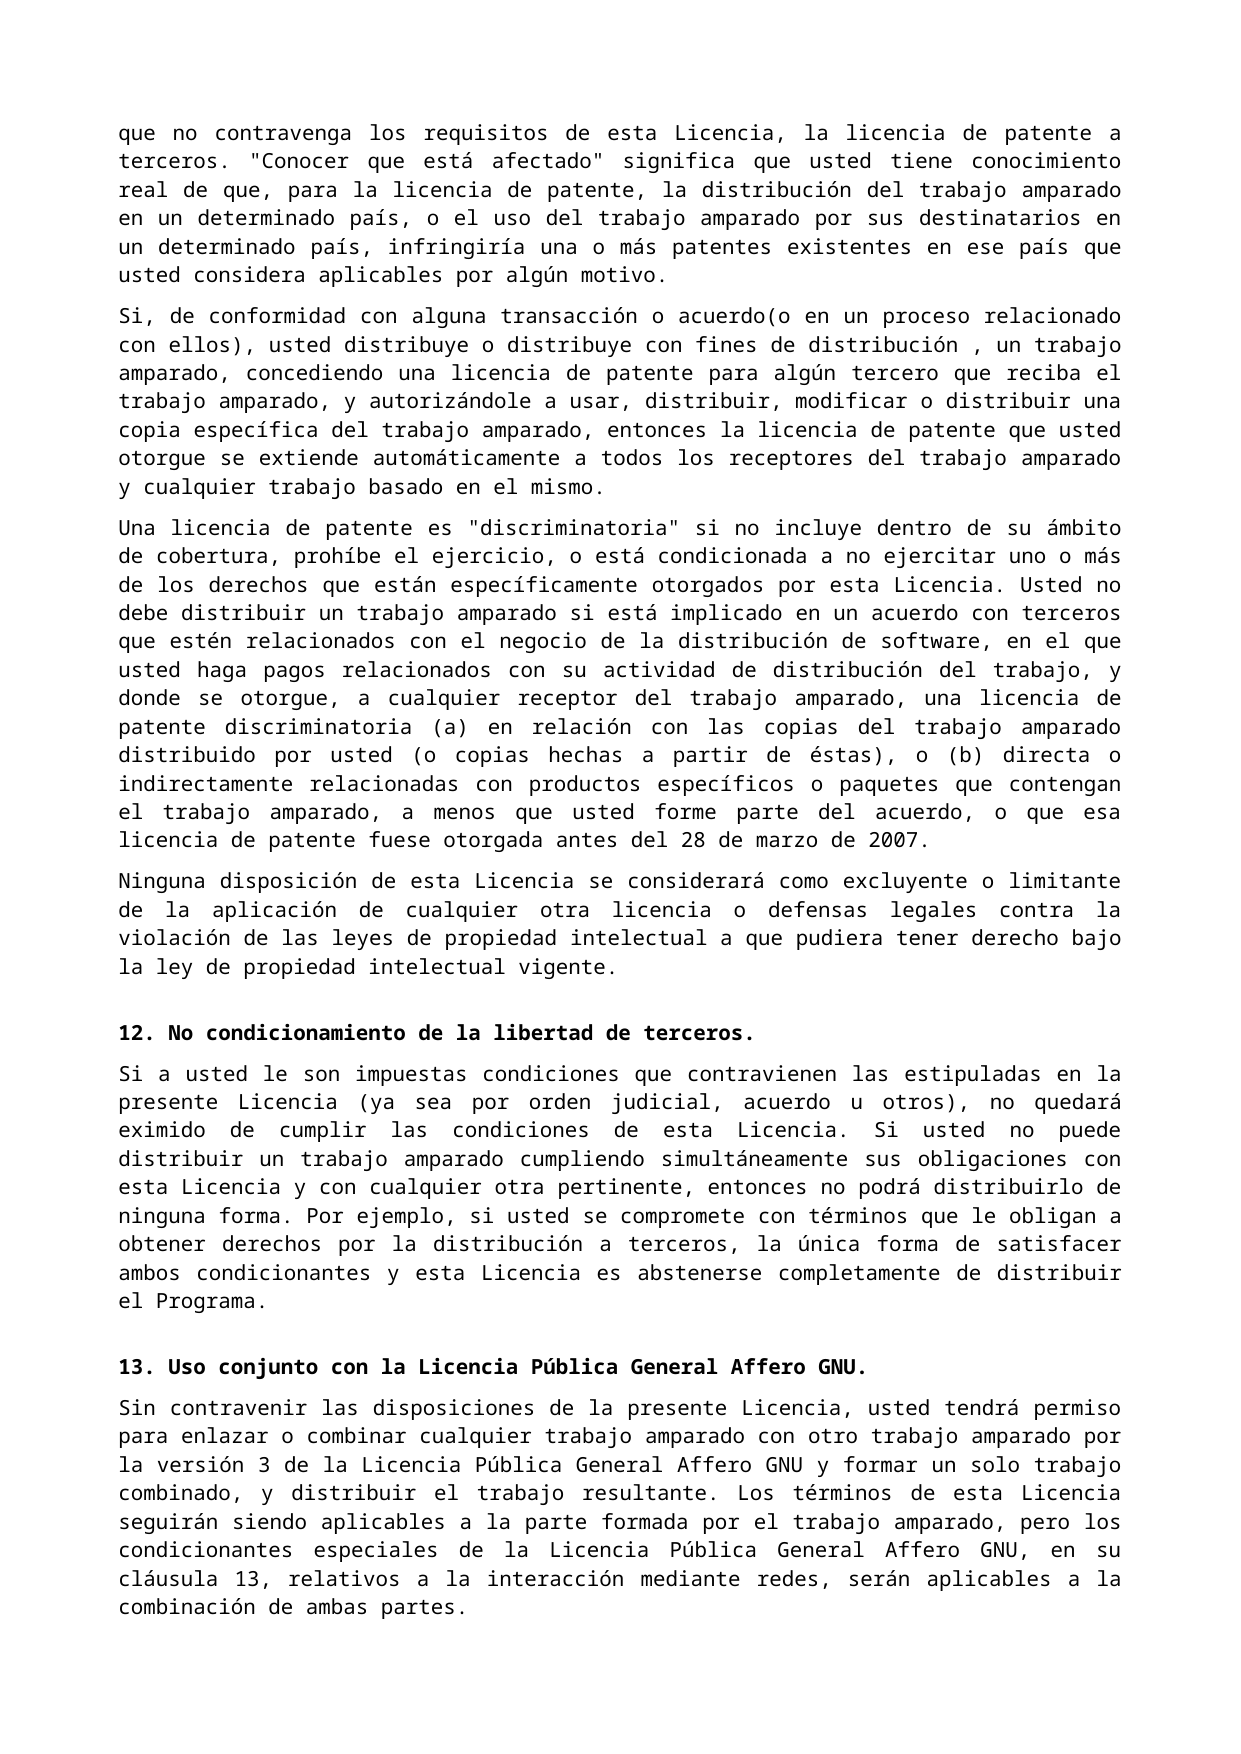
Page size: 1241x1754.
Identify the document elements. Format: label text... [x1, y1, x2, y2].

text Si a usted le son impuestas condiciones que contravienen las estipuladas en la presente Licencia (ya sea por orden judicial, acuerdo u otros), no quedará eximido de cumplir las condiciones de esta Licencia. Si usted no puede distribuir un trabajo amparado cumpliendo simultáneamente sus obligaciones con esta Licencia y con cualquier otra pertinente, entonces no podrá distribuirlo de ninguna forma. Por ejemplo, si usted se compromete con términos que le obligan a obtener derechos por la distribución a terceros, la única forma de satisfacer ambos condicionantes y esta Licencia es abstenerse completamente de distribuir el Programa. [118, 1059, 1122, 1315]
text Si, de conformidad con alguna transacción o acuerdo(o en un proceso relacionado con ellos), usted distribuye o distribuye con fines de distribución , un trabajo amparado, concediendo una licencia de patente para algún tercero que reciba el trabajo amparado, y autorizándole a usar, distribuir, modificar o distribuir una copia específica del trabajo amparado, entonces la licencia de patente que usted otorgue se extiende automáticamente a todos los receptores del trabajo amparado y cualquier trabajo basado en el mismo. [118, 301, 1122, 500]
subtitle 13. Uso conjunto con la Licencia Pública General Affero GNU. [118, 1352, 1122, 1381]
text que no contravenga los requisitos de esta Licencia, la licencia de patente a terceros. "Conocer que está afectado" significa que usted tiene conocimiento real de que, para la licencia de patente, la distribución del trabajo amparado en un determinado país, o el uso del trabajo amparado por sus destinatarios en un determinado país, infringiría una o más patentes existentes en ese país que usted considera aplicables por algún motivo. [118, 118, 1122, 289]
subtitle 12. No condicionamiento de la libertad de terceros. [118, 1018, 1122, 1046]
text Una licencia de patente es "discriminatoria" si no incluye dentro de su ámbito de cobertura, prohíbe el ejercicio, o está condicionada a no ejercitar uno o más de los derechos que están específicamente otorgados por esta Licencia. Usted no debe distribuir un trabajo amparado si está implicado en un acuerdo con terceros que estén relacionados con el negocio de la distribución de software, en el que usted haga pagos relacionados con su actividad de distribución del trabajo, y donde se otorgue, a cualquier receptor del trabajo amparado, una licencia de patente discriminatoria (a) en relación con las copias del trabajo amparado distribuido por usted (o copias hechas a partir de éstas), o (b) directa o indirectamente relacionadas con productos específicos o paquetes que contengan el trabajo amparado, a menos que usted forme parte del acuerdo, o que esa licencia de patente fuese otorgada antes del 28 de marzo de 2007. [118, 513, 1122, 854]
text Ninguna disposición de esta Licencia se considerará como excluyente o limitante de la aplicación de cualquier otra licencia o defensas legales contra la violación de las leyes de propiedad intelectual a que pudiera tener derecho bajo la ley de propiedad intelectual vigente. [118, 867, 1122, 980]
text Sin contravenir las disposiciones de la presente Licencia, usted tendrá permiso para enlazar o combinar cualquier trabajo amparado con otro trabajo amparado por la versión 3 de la Licencia Pública General Affero GNU y formar un solo trabajo combinado, y distribuir el trabajo resultante. Los términos de esta Licencia seguirán siendo aplicables a la parte formada por el trabajo amparado, pero los condicionantes especiales de la Licencia Pública General Affero GNU, en su cláusula 13, relativos a la interacción mediante redes, serán aplicables a la combinación de ambas partes. [118, 1393, 1122, 1621]
